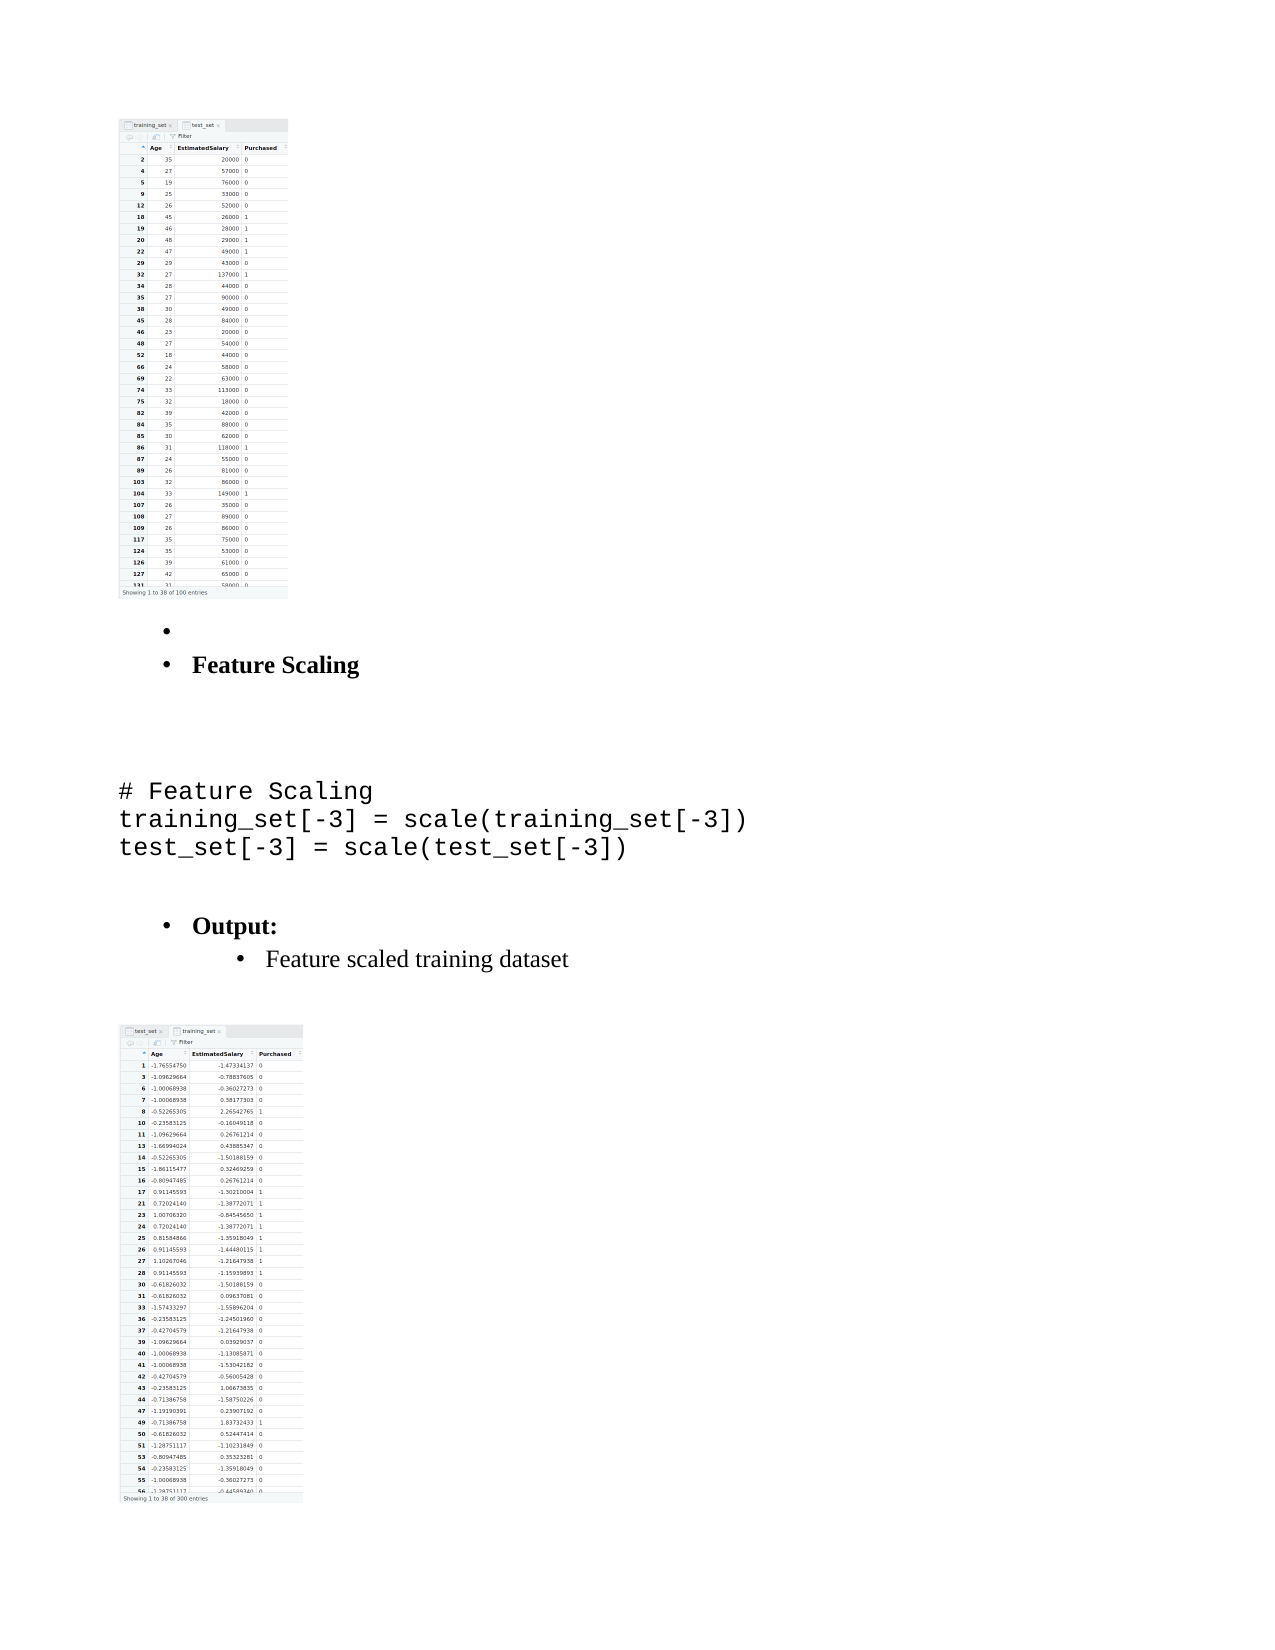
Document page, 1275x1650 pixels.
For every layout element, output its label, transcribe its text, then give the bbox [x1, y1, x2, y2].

list Feature scaled training dataset [236, 944, 1157, 1006]
picture [118, 118, 289, 599]
picture [118, 1024, 304, 1503]
list Output: [162, 911, 1157, 939]
table_header # Feature Scaling training_set[-3] = scale(training_set[-3]) test_set[-3] = scale(test_set[-3]) [118, 778, 763, 863]
list Feature Scaling [162, 650, 1157, 712]
